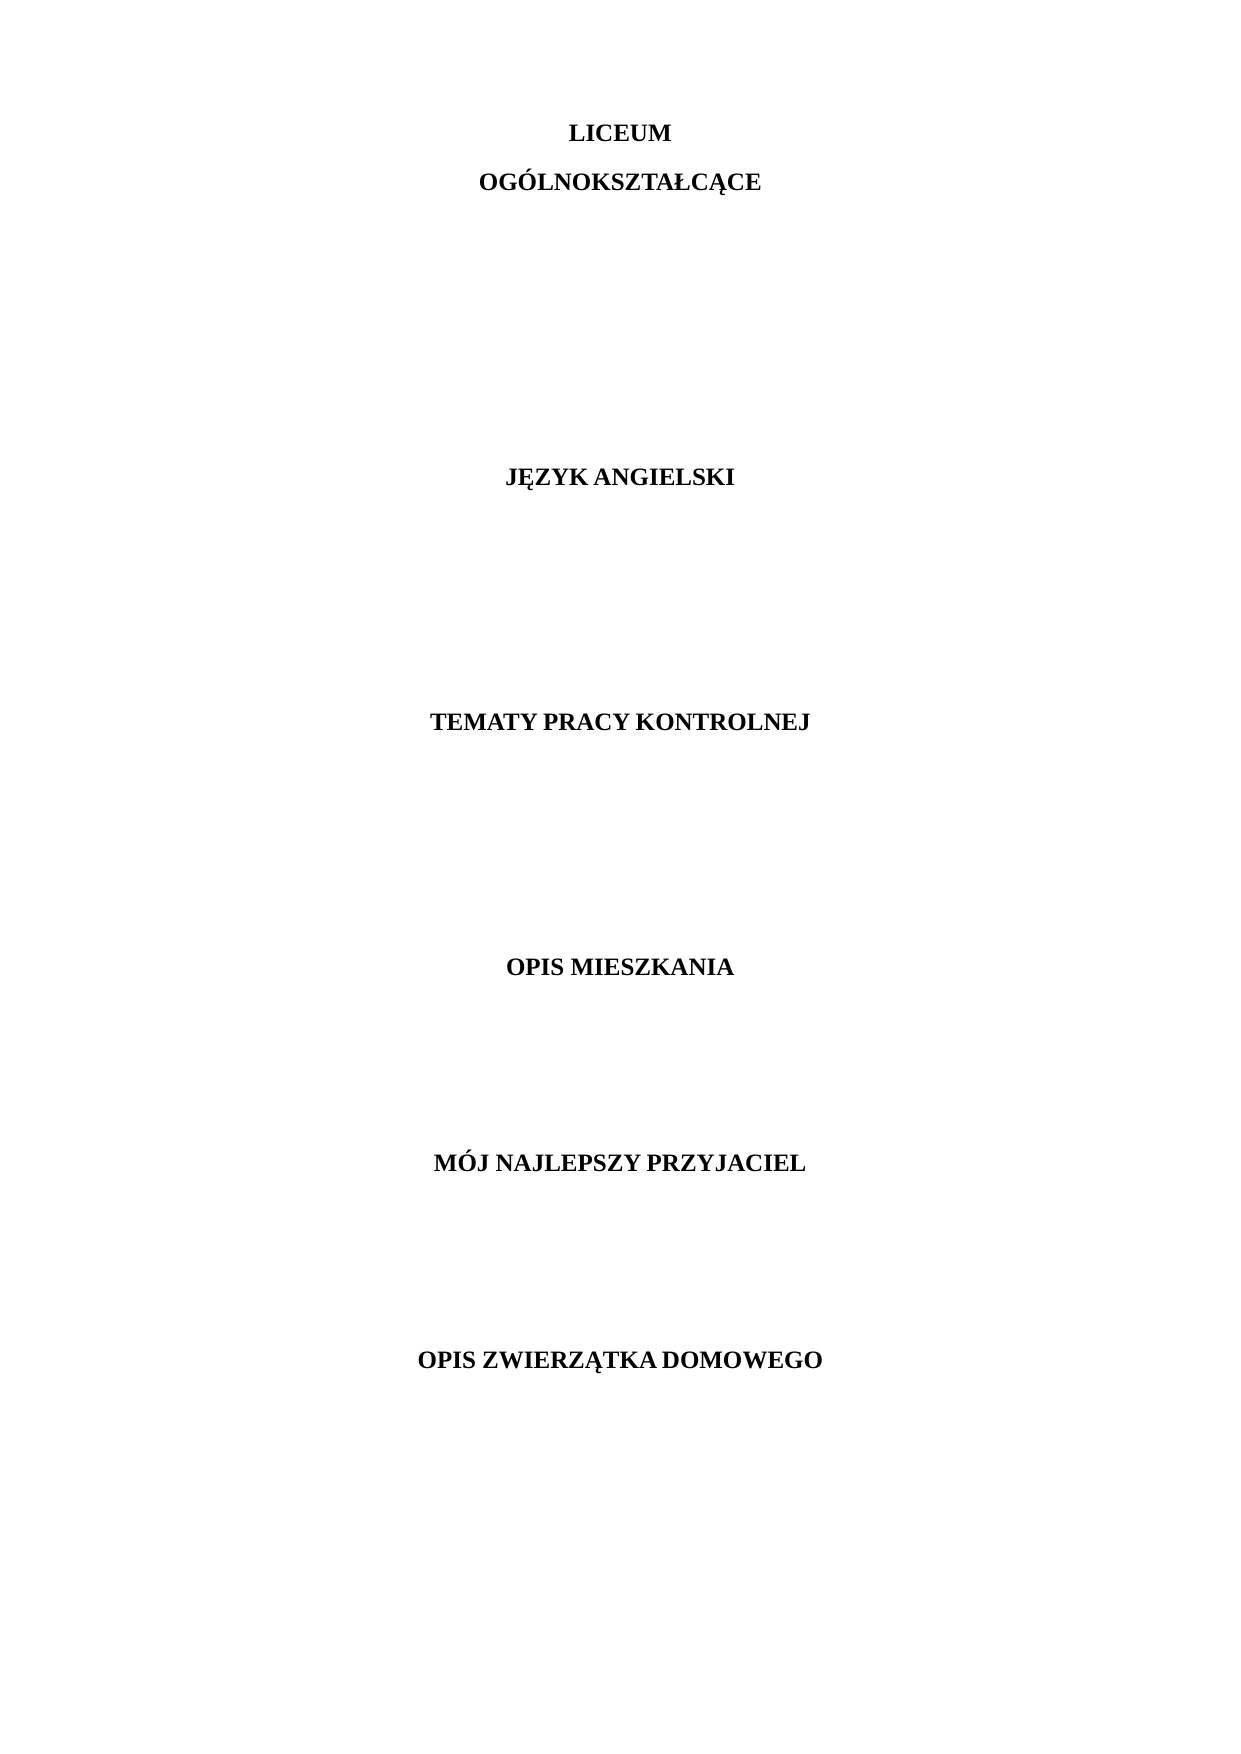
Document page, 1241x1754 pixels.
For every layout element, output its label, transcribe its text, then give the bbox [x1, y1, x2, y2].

text JĘZYK ANGIELSKI [118, 462, 1122, 490]
text OGÓLNOKSZTAŁCĄCE [118, 167, 1122, 196]
text OPIS ZWIERZĄTKA DOMOWEGO [118, 1345, 1122, 1373]
text MÓJ NAJLEPSZY PRZYJACIEL [118, 1148, 1122, 1177]
text TEMATY PRACY KONTROLNEJ [118, 707, 1122, 736]
text LICEUM [118, 118, 1122, 147]
text OPIS MIESZKANIA [118, 952, 1122, 981]
